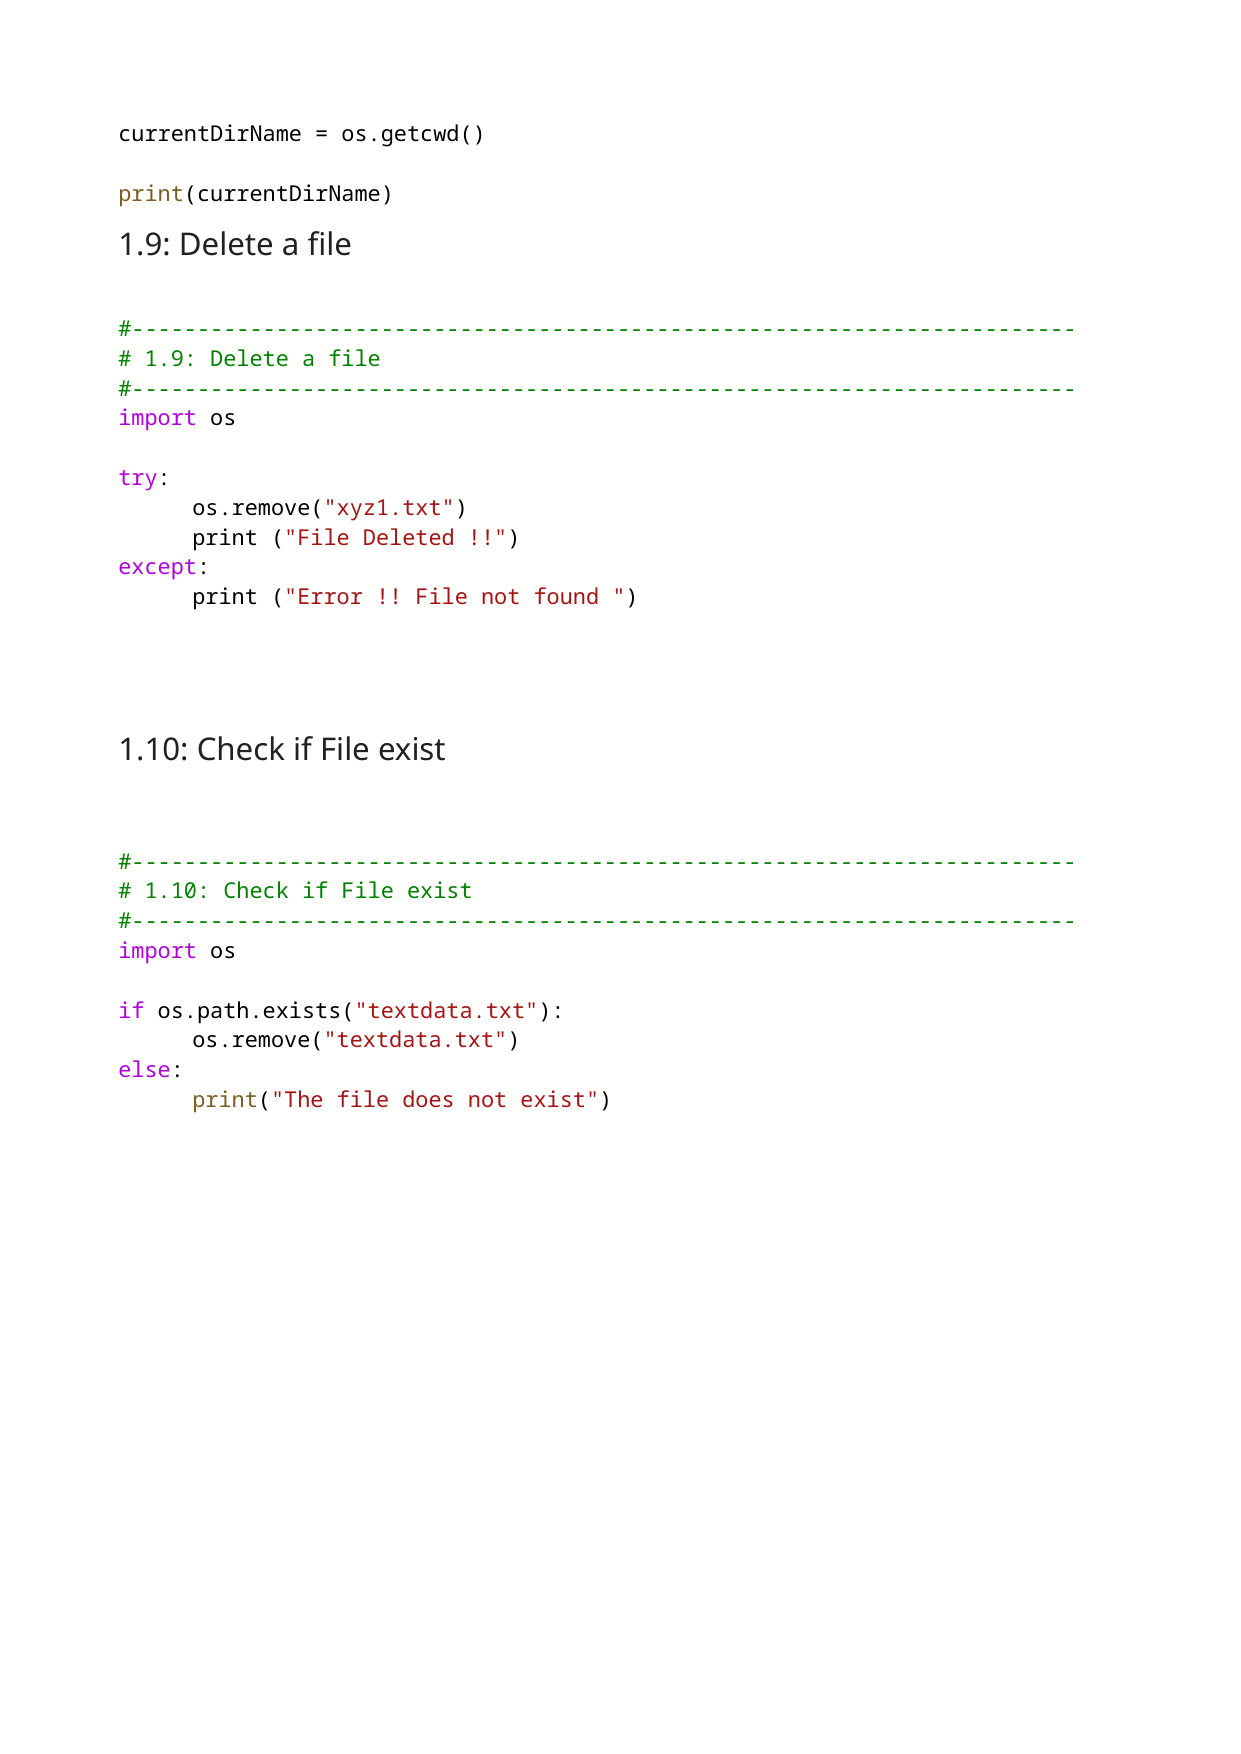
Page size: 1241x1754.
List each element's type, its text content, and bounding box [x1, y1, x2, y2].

text except: [118, 551, 1122, 581]
subtitle 1.9: Delete a file [118, 222, 1122, 264]
text os.remove("textdata.txt") [118, 1024, 1122, 1054]
text #------------------------------------------------------------------------ [118, 846, 1122, 876]
text import os [118, 402, 1122, 432]
text if os.path.exists("textdata.txt"): [118, 994, 1122, 1024]
text try: [118, 462, 1122, 492]
text #------------------------------------------------------------------------ [118, 905, 1122, 935]
text print(currentDirName) [118, 178, 1122, 207]
text print ("File Deleted !!") [118, 521, 1122, 551]
text os.remove("xyz1.txt") [118, 492, 1122, 521]
subtitle 1.10: Check if File exist [118, 727, 1122, 770]
text currentDirName = os.getcwd() [118, 118, 1122, 148]
text # 1.9: Delete a file [118, 343, 1122, 373]
text else: [118, 1054, 1122, 1084]
text #------------------------------------------------------------------------ [118, 373, 1122, 402]
text # 1.10: Check if File exist [118, 876, 1122, 905]
text #------------------------------------------------------------------------ [118, 313, 1122, 343]
text print ("Error !! File not found ") [118, 581, 1122, 611]
text print("The file does not exist") [118, 1084, 1122, 1114]
text import os [118, 935, 1122, 965]
